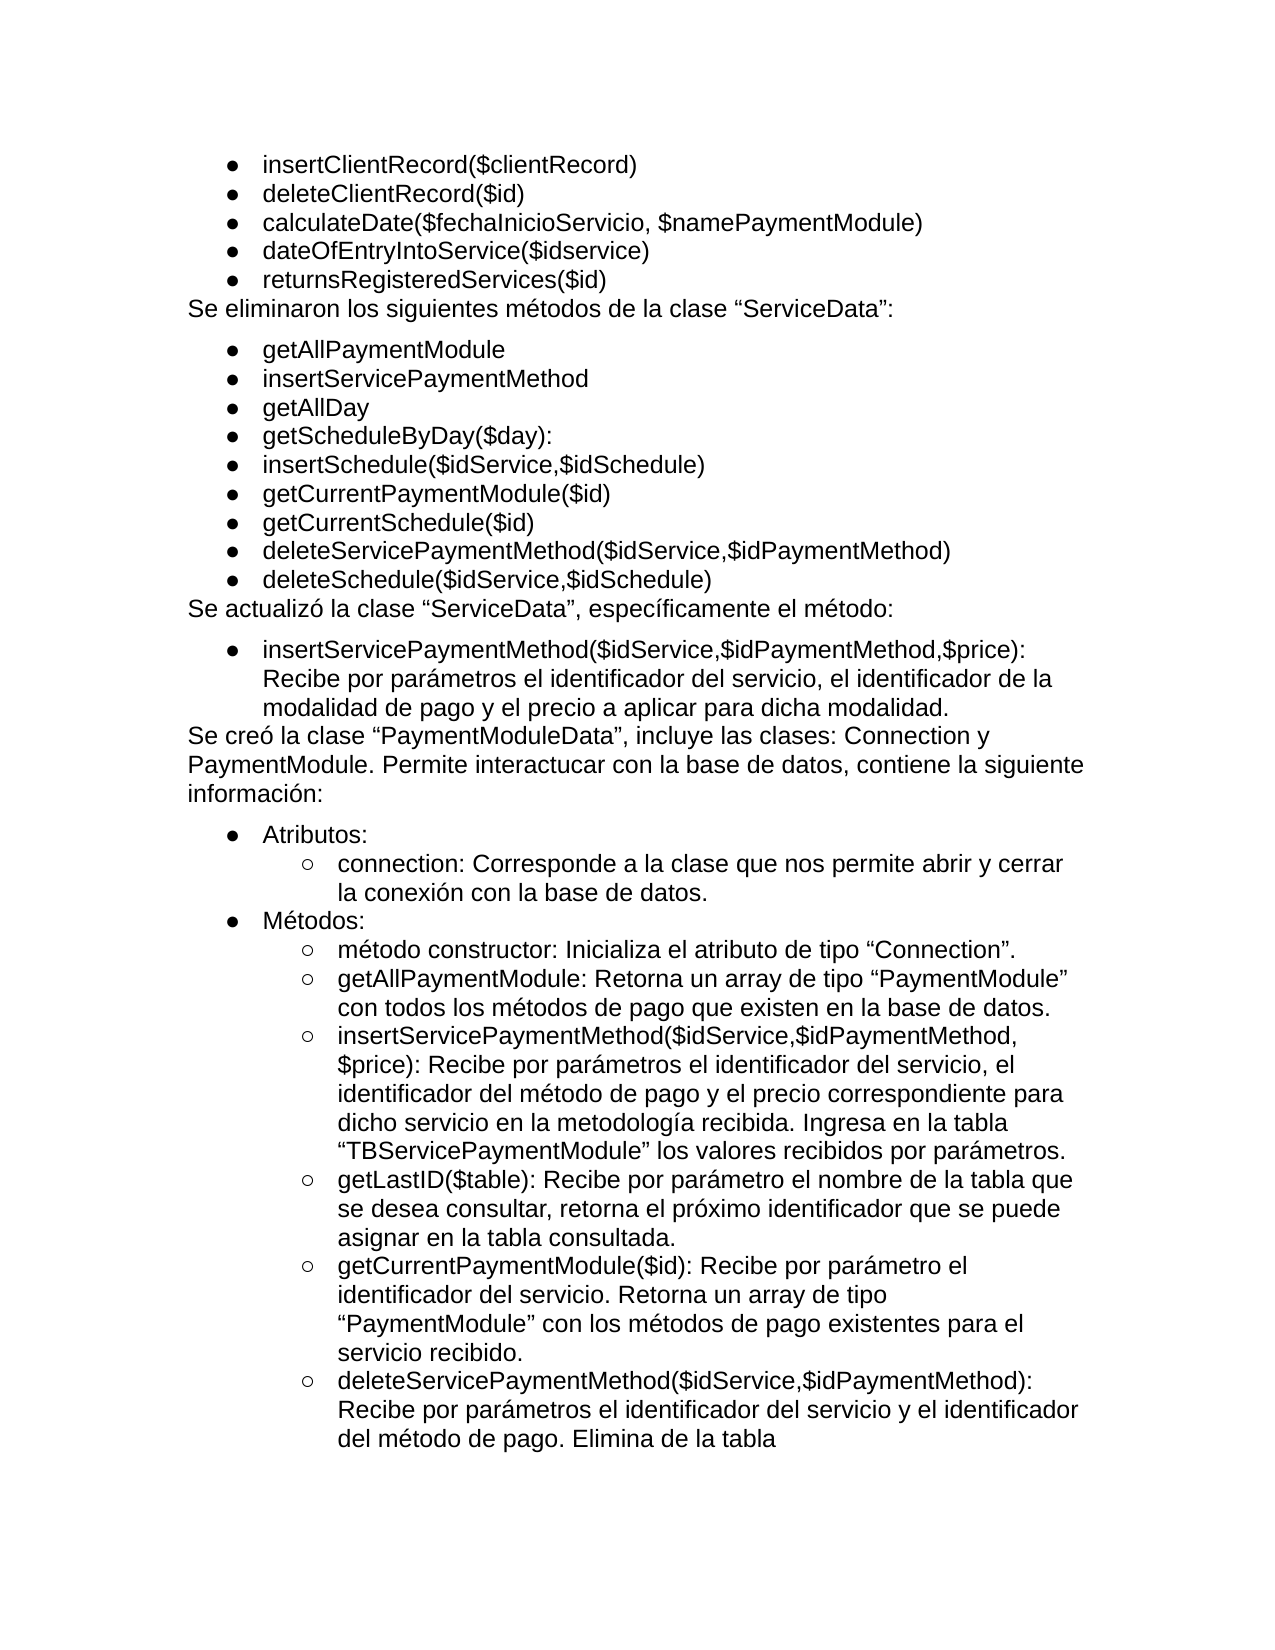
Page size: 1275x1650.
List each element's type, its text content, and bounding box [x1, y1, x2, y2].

list deleteServicePaymentMethod($idService,$idPaymentMethod) [225, 536, 1087, 565]
list getLastID($table): Recibe por parámetro el nombre de la tabla que se desea consultar, retorna el próximo identificador que se puede asignar en la tabla consultada. [300, 1165, 1087, 1251]
list connection: Corresponde a la clase que nos permite abrir y cerrar la conexión con la base de datos. [300, 849, 1087, 906]
list getCurrentPaymentModule($id): Recibe por parámetro el identificador del servicio. Retorna un array de tipo “PaymentModule” con los métodos de pago existentes para el servicio recibido. [300, 1251, 1087, 1366]
list getCurrentPaymentModule($id) [225, 479, 1087, 507]
text Se eliminaron los siguientes métodos de la clase “ServiceData”: [187, 294, 1087, 322]
list insertClientRecord($clientRecord) [225, 150, 1087, 179]
list Atributos: [225, 820, 1087, 849]
list insertServicePaymentMethod($idService,$idPaymentMethod, $price): Recibe por parámetros el identificador del servicio, el identificador del método de pago y el precio correspondiente para dicho servicio en la metodología recibida. Ingresa en la tabla “TBServicePaymentModule” los valores recibidos por parámetros. [300, 1021, 1087, 1165]
text Se actualizó la clase “ServiceData”, específicamente el método: [187, 594, 1087, 622]
list calculateDate($fechaInicioServicio, $namePaymentModule) [225, 207, 1087, 236]
list getAllPaymentModule [225, 335, 1087, 364]
list getAllPaymentModule: Retorna un array de tipo “PaymentModule” con todos los métodos de pago que existen en la base de datos. [300, 964, 1087, 1021]
text Se creó la clase “PaymentModuleData”, incluye las clases: Connection y PaymentModule. Permite interactucar con la base de datos, contiene la siguiente información: [187, 721, 1087, 807]
list deleteClientRecord($id) [225, 179, 1087, 207]
list getAllDay [225, 392, 1087, 421]
list deleteServicePaymentMethod($idService,$idPaymentMethod): Recibe por parámetros el identificador del servicio y el identificador del método de pago. Elimina de la tabla [300, 1366, 1087, 1452]
list getScheduleByDay($day): [225, 421, 1087, 450]
list insertServicePaymentMethod($idService,$idPaymentMethod,$price): Recibe por parámetros el identificador del servicio, el identificador de la modalidad de pago y el precio a aplicar para dicha modalidad. [225, 635, 1087, 721]
list dateOfEntryIntoService($idservice) [225, 236, 1087, 265]
list returnsRegisteredServices($id) [225, 265, 1087, 294]
list Métodos: [225, 906, 1087, 935]
list método constructor: Inicializa el atributo de tipo “Connection”. [300, 935, 1087, 964]
list insertServicePaymentMethod [225, 364, 1087, 392]
list getCurrentSchedule($id) [225, 507, 1087, 536]
list insertSchedule($idService,$idSchedule) [225, 450, 1087, 479]
list deleteSchedule($idService,$idSchedule) [225, 565, 1087, 594]
